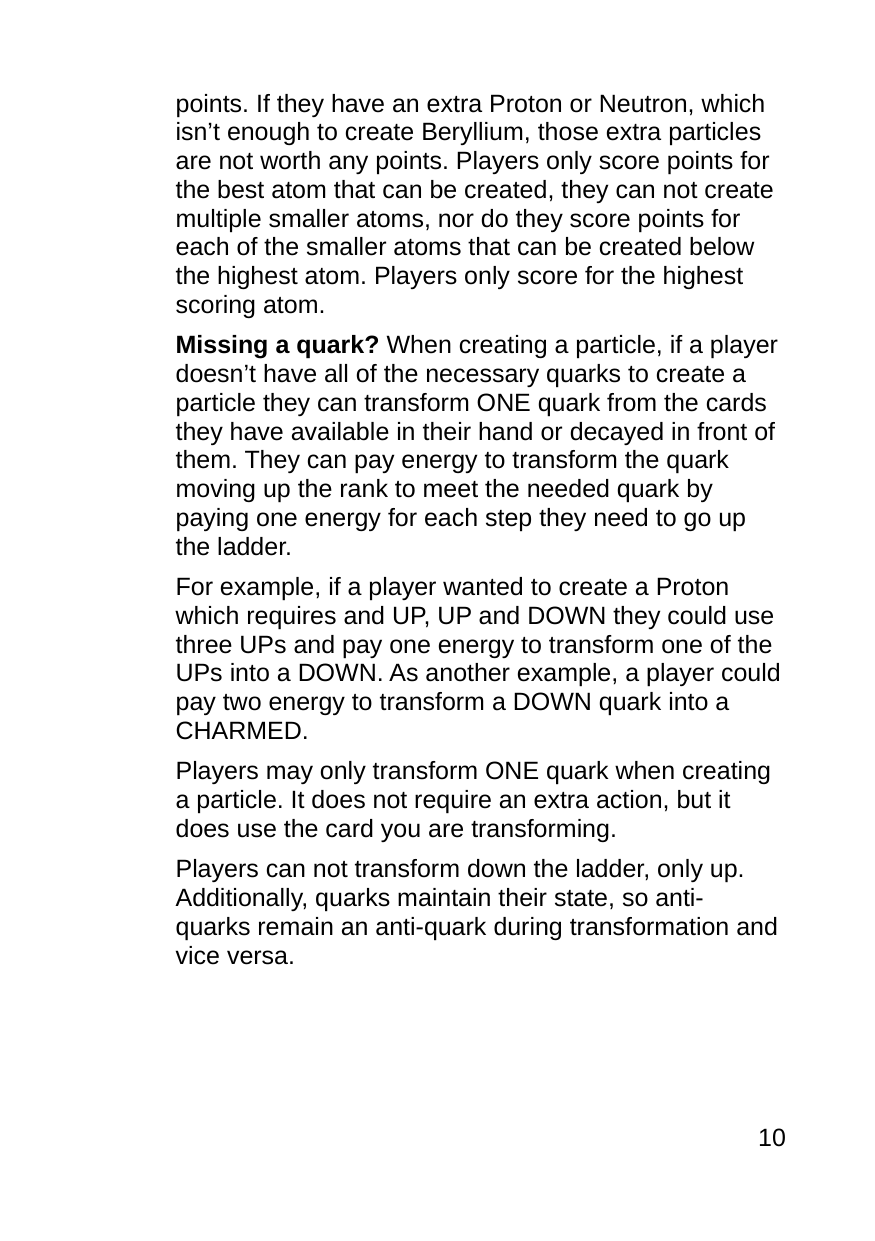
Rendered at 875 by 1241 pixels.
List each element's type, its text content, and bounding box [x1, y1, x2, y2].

list For example, if a player wanted to create a Proton which requires and UP, UP and DOWN they could use three UPs and pay one energy to transform one of the UPs into a DOWN. As another example, a player could pay two energy to transform a DOWN quark into a CHARMED. [138, 572, 786, 744]
list Players can not transform down the ladder, only up. Additionally, quarks maintain their state, so anti- quarks remain an anti-quark during transformation and vice versa. [138, 854, 786, 969]
list points. If they have an extra Proton or Neutron, which isn’t enough to create Beryllium, those extra particles are not worth any points. Players only score points for the best atom that can be created, they can not create multiple smaller atoms, nor do they score points for each of the smaller atoms that can be created below the highest atom. Players only score for the highest scoring atom. [138, 88, 786, 318]
list Missing a quark? When creating a particle, if a player doesn’t have all of the necessary quarks to create a particle they can transform ONE quark from the cards they have available in their hand or decayed in front of them. They can pay energy to transform the quark moving up the rank to meet the needed quark by paying one energy for each step they need to go up the ladder. [138, 330, 786, 560]
list Players may only transform ONE quark when creating a particle. It does not require an extra action, but it does use the card you are transforming. [138, 756, 786, 843]
